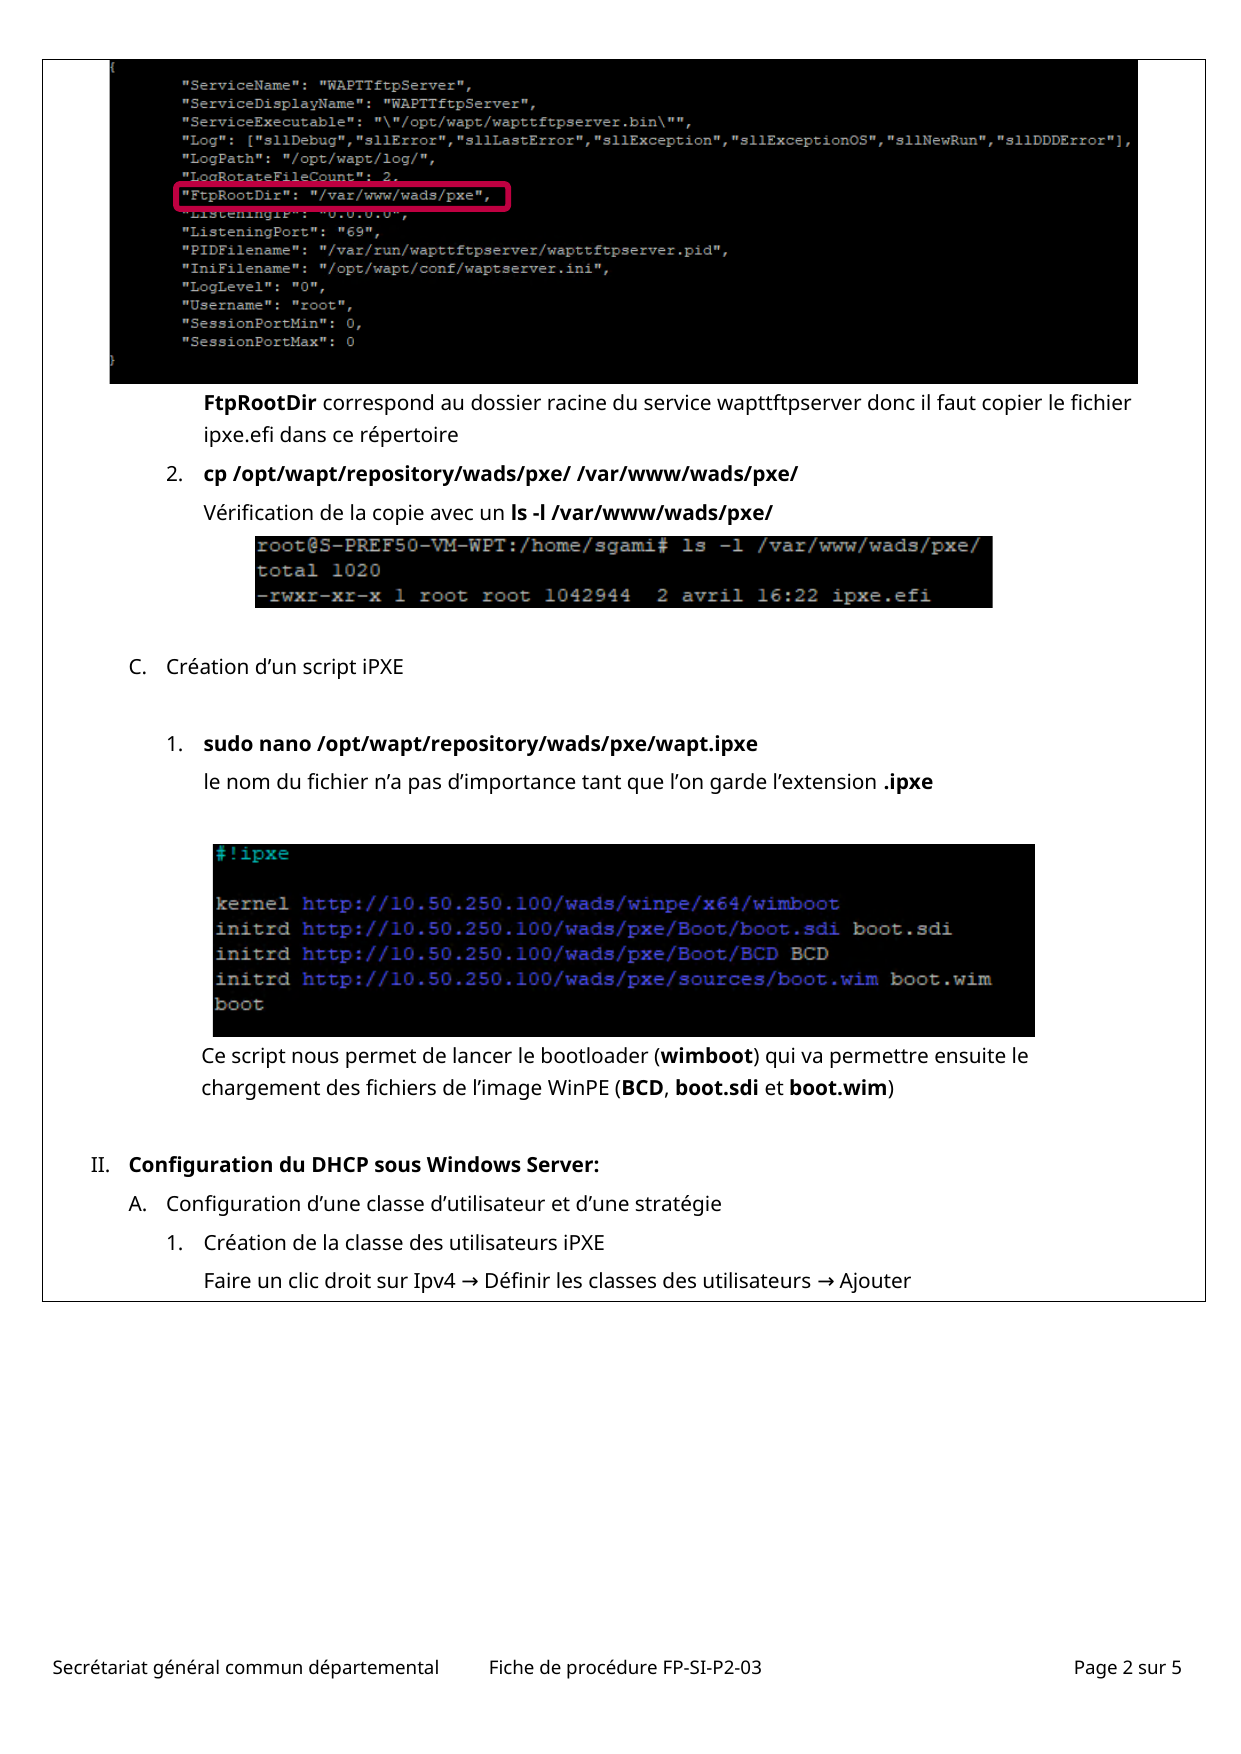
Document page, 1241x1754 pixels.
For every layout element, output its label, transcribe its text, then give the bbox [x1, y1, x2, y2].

picture [255, 536, 993, 608]
picture [109, 60, 1138, 384]
table_cell Champ d’application : SINUM pôle infrastructures – pôle n°2 Prérequis : Avoir un serveur de dépôt secondaire WAPT en DMZ. Mode d’emploi Installation de IPXE : Vérifier la présence des fichiers WAPT et iPXE ls -l /opt/wapt/repository/wads/pxe/Boot/ ls -l /opt/wapt/repository/wads/pxe/sources/ ls -l /opt/wapt/repository/wads/winpe/x64/ Vérification de la configuration de wapttftpserver et copie du fichier ipxe.efi nano /etc/wapttftpserver FtpRootDir correspond au dossier racine du service wapttftpserver donc il faut copier le fichier ipxe.efi dans ce répertoire cp /opt/wapt/repository/wads/pxe/ /var/www/wads/pxe/ Vérification de la copie avec un ls -l /var/www/wads/pxe/ Création d’un script iPXE sudo nano /opt/wapt/repository/wads/pxe/wapt.ipxe le nom du fichier n’a pas d’importance tant que l’on garde l’extension .ipxe Ce script nous permet de lancer le bootloader (wimboot) qui va permettre ensuite le chargement des fichiers de l’image WinPE (BCD, boot.sdi et boot.wim) Configuration du DHCP sous Windows Server: Configuration d’une classe d’utilisateur et d’une stratégie Création de la classe des utilisateurs iPXE Faire un clic droit sur Ipv4 → Définir les classes des utilisateurs → Ajouter Création de la classe de la stratégie d’étendue Faire un clic droit sur stratégie dans l’étendue → Nouvelle stratégie que l’on nommera IPXE Ne pas mettre de plage d’IP et laisser la config DNS par défaut Sous l’onglet Conditions ajouter la classe d’utilisateur. Configuration des options d’étendue du DHCP: Dans l’onglet Options, la valeur 067 apparaît deux fois : « 067 Nom du fichier de démarrage » l’une dirige vers le path désigné à la première étape, à savoir : http://10.xx.250.100/wads/pxe/wapt.ipxe. Et l’autre vers le fichier ipxe.efi « 066 Nom d’hôte du serveur de démarrage » : Cette valeur désigne l’adresse du serveur PXE. (10.xx.250.69 remplacé par 10.xx.250.100) Ne pas cocher l’option 060 PXEClient Redémarrer le service DHCP. Vérifications : : Test depuis un autre poste Vous devriez être en mesure de télécharger l’image depuis un navigateur avec ce lien : 10.xx.250.100/wads/pxe/sources/boot.wim Test depuis le pc à masteriser : Il faut désactiver le secureboot car IPXE n’est pas signé. Cette décision est documentée sur le site IPXE. Support d’enregistrement S:\SIDSIC-Technique\... [43, 60, 1205, 1301]
picture [212, 844, 1035, 1037]
